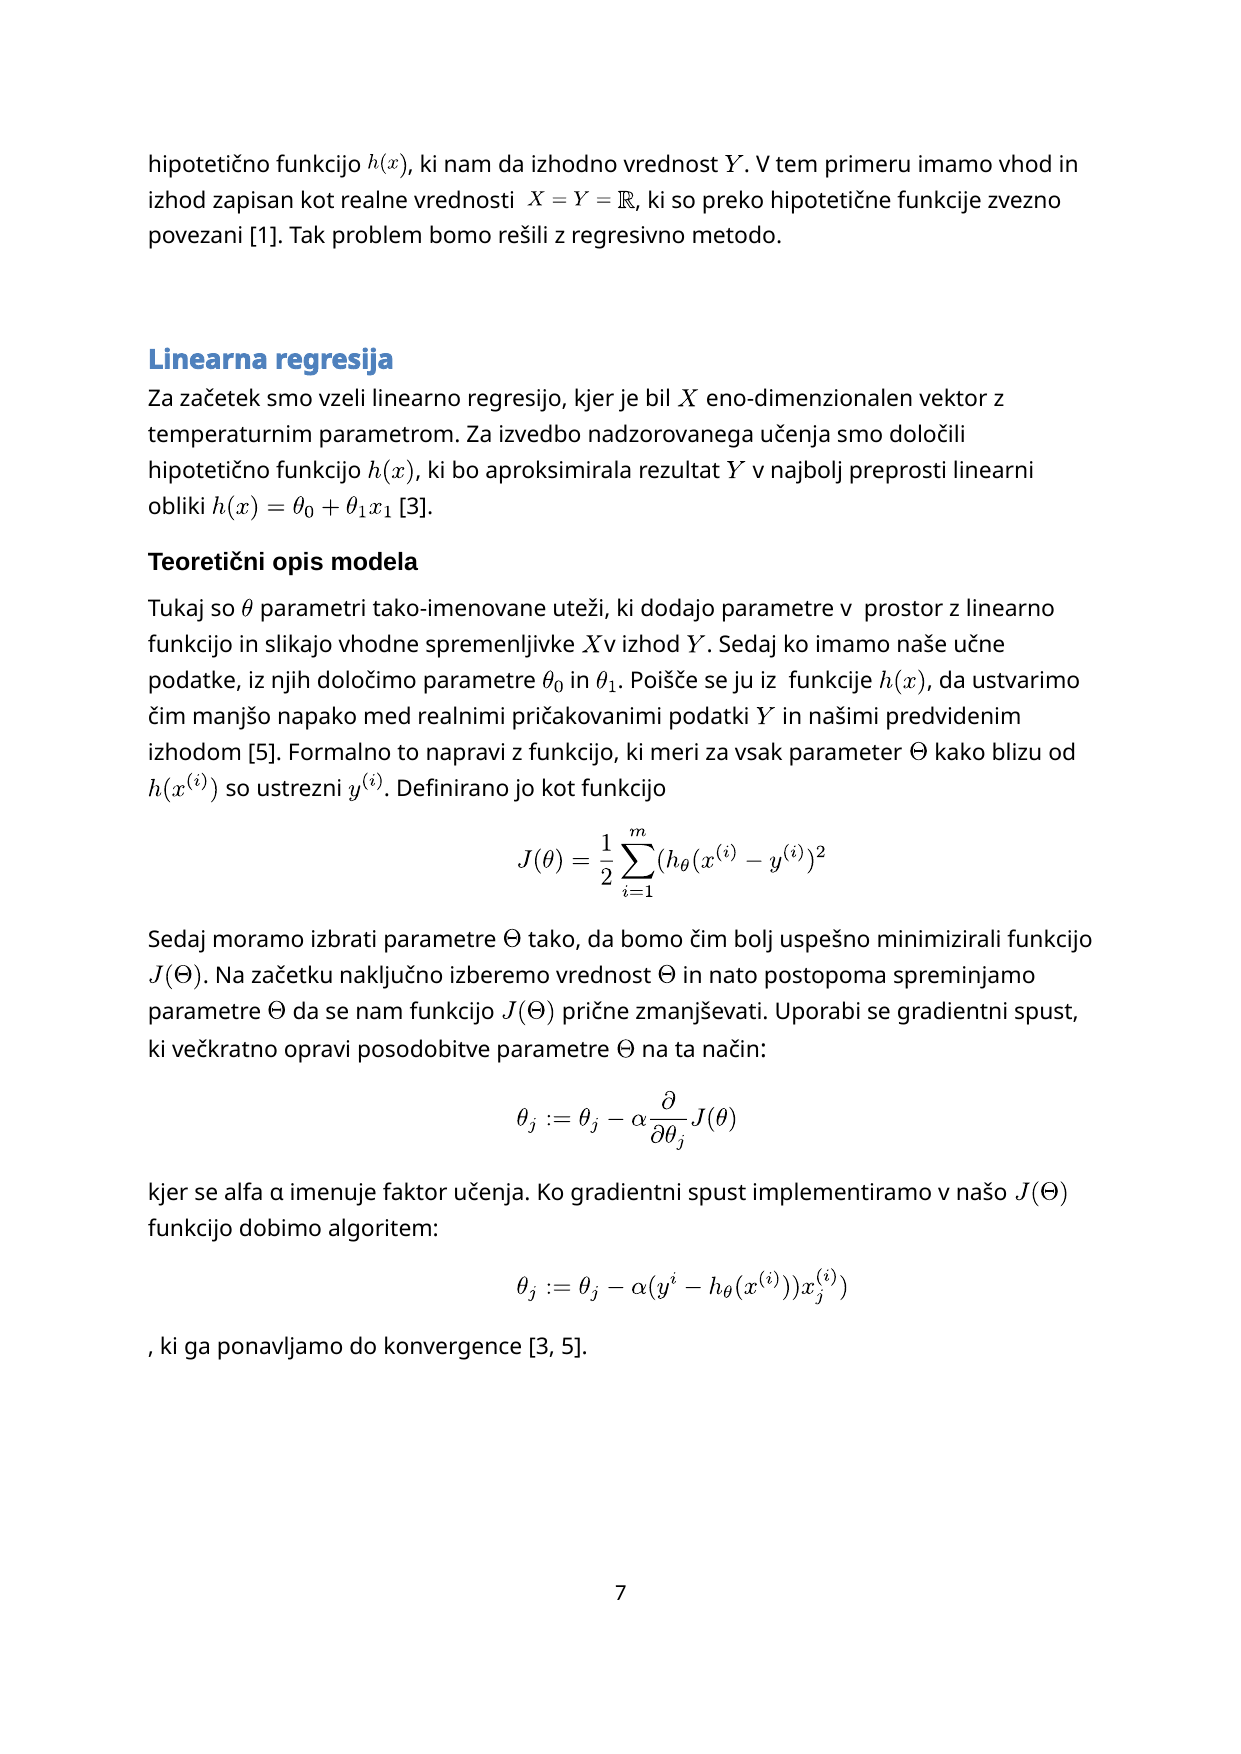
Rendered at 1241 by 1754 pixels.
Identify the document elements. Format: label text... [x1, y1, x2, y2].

text , ki ga ponavljamo do konvergence [3, 5]. [148, 1330, 1093, 1361]
text Sedaj moramo izbrati parametre tako, da bomo čim bolj uspešno minimizirali funkcijo . Na začetku naključno izberemo vrednost in nato postopoma spreminjamo parametre da se nam funkcijo prične zmanjševati. Uporabi se gradientni spust, ki večkratno opravi posodobitve parametre na ta način: [148, 923, 1093, 1065]
subtitle Linearna regresija [148, 339, 1093, 376]
text Tukaj so parametri tako-imenovane uteži, ki dodajo parametre v prostor z linearno funkcijo in slikajo vhodne spremenljivke v izhod . Sedaj ko imamo naše učne podatke, iz njih določimo parametre in . Poišče se ju iz funkcije , da ustvarimo čim manjšo napako med realnimi pričakovanimi podatki in našimi predvidenim izhodom [5]. Formalno to napravi z funkcijo, ki meri za vsak parameter kako blizu od so ustrezni . Definirano jo kot funkcijo [148, 592, 1093, 803]
text hipotetično funkcijo , ki nam da izhodno vrednost . V tem primeru imamo vhod in izhod zapisan kot realne vrednosti , ki so preko hipotetične funkcije zvezno povezani [1]. Tak problem bomo rešili z regresivno metodo. [148, 148, 1093, 251]
subtitle Teoretični opis modela [148, 546, 1093, 575]
text Za začetek smo vzeli linearno regresijo, kjer je bil eno-dimenzionalen vektor z temperaturnim parametrom. Za izvedbo nadzorovanega učenja smo določili hipotetično funkcijo , ki bo aproksimirala rezultat v najbolj preprosti linearni obliki [3]. [148, 382, 1093, 521]
text kjer se alfa α imenuje faktor učenja. Ko gradientni spust implementiramo v našo funkcijo dobimo algoritem: [148, 1176, 1093, 1243]
